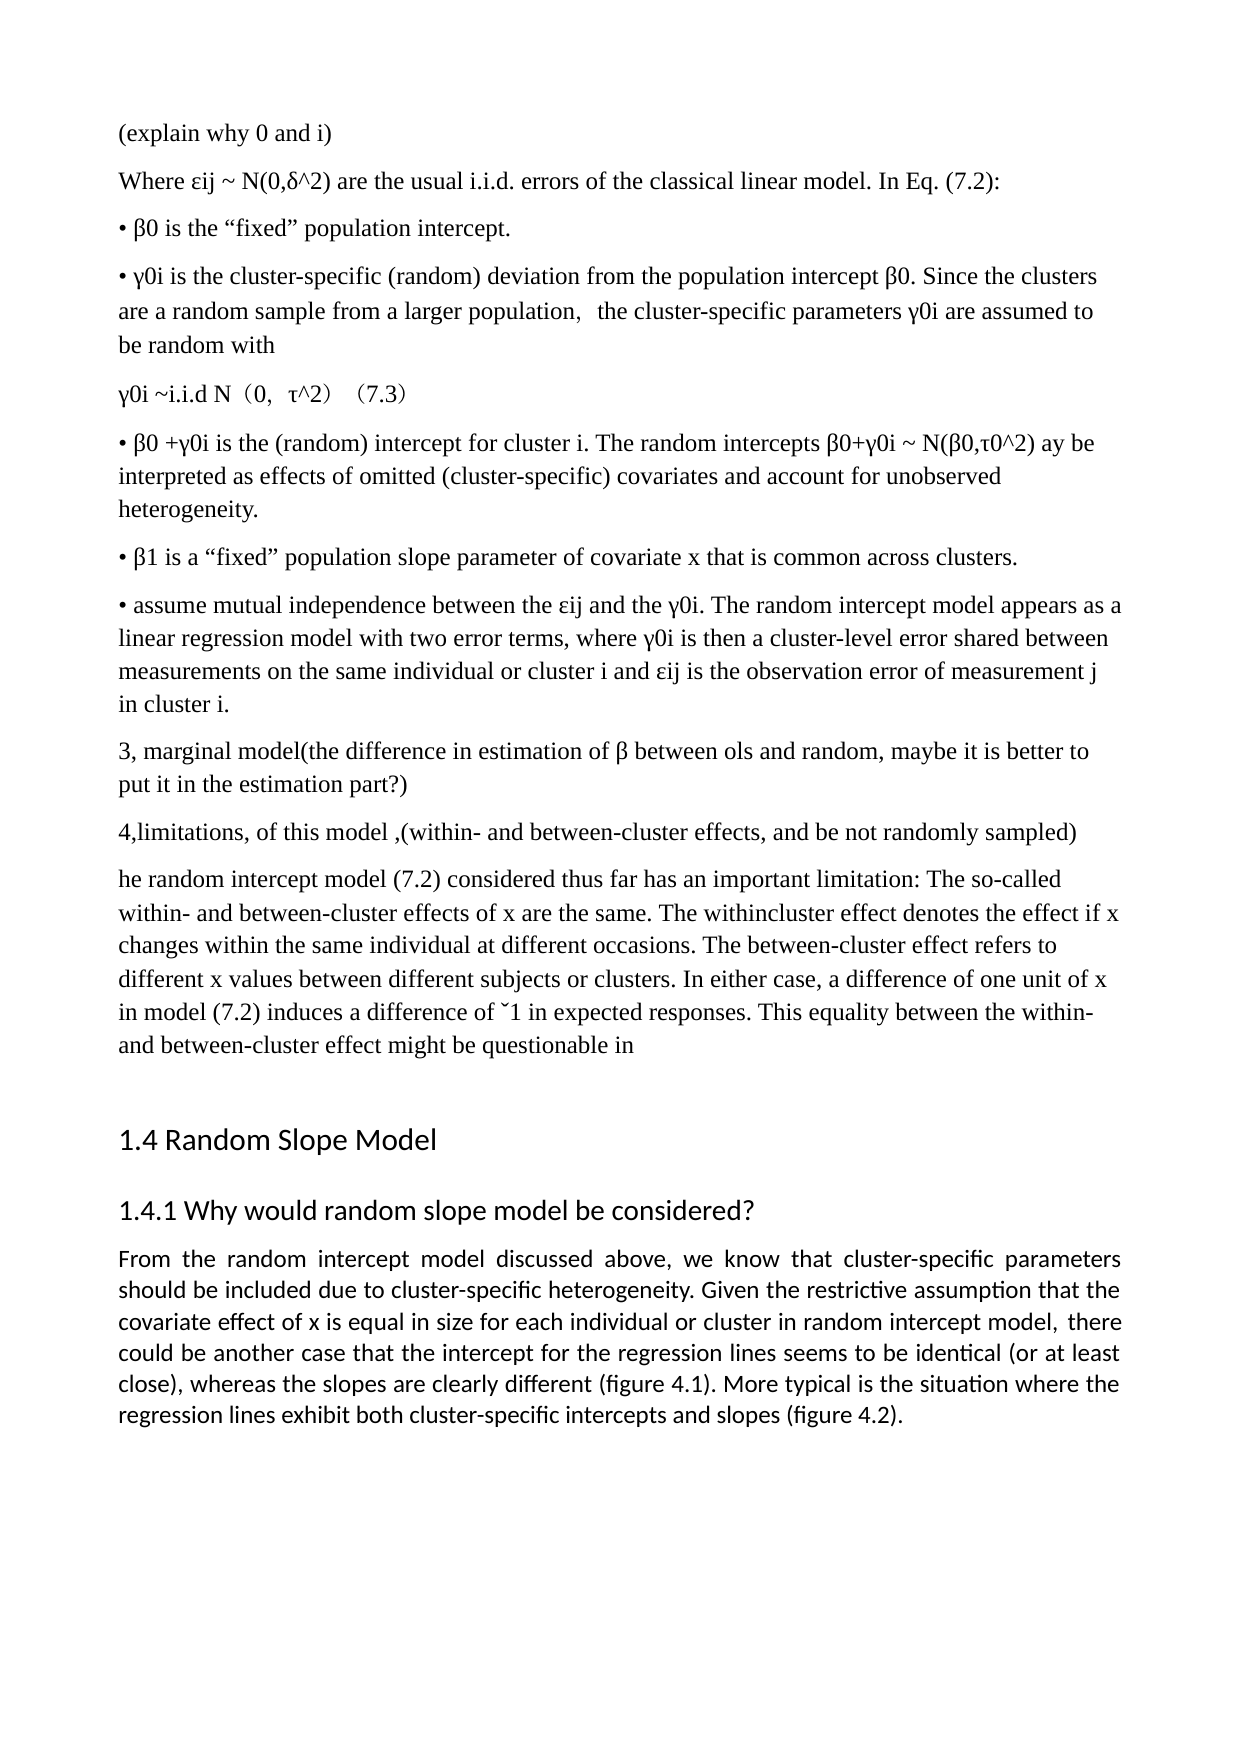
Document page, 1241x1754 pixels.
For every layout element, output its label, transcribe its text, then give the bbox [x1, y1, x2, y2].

text he random intercept model (7.2) considered thus far has an important limitation: The so-called within- and between-cluster effects of x are the same. The withincluster effect denotes the effect if x changes within the same individual at different occasions. The between-cluster effect refers to different x values between different subjects or clusters. In either case, a difference of one unit of x in model (7.2) induces a difference of ˇ1 in expected responses. This equality between the within- and between-cluster effect might be questionable in [118, 864, 1122, 1058]
text • β0 is the “fixed” population intercept. [118, 213, 1122, 242]
text (explain why 0 and i) [118, 118, 1122, 147]
text From the random intercept model discussed above, we know that cluster-specific parameters should be included due to cluster-specific heterogeneity. Given the restrictive assumption that the covariate effect of x is equal in size for each individual or cluster in random intercept model, there could be another case that the intercept for the regression lines seems to be identical (or at least close), whereas the slopes are clearly different (figure 4.1). More typical is the situation where the regression lines exhibit both cluster-specific intercepts and slopes (figure 4.2). [118, 1243, 1122, 1430]
text • γ0i is the cluster-specific (random) deviation from the population intercept β0. Since the clusters are a random sample from a larger population，the cluster-specific parameters γ0i are assumed to be random with [118, 261, 1122, 359]
text • β1 is a “fixed” population slope parameter of covariate x that is common across clusters. [118, 542, 1122, 571]
text 4,limitations, of this model ,(within- and between-cluster effects, and be not randomly sampled) [118, 817, 1122, 846]
text 1.4.1 Why would random slope model be considered? [118, 1192, 1122, 1228]
text 3, marginal model(the difference in estimation of β between ols and random, maybe it is better to put it in the estimation part?) [118, 736, 1122, 798]
text Where εij ~ N(0,δ^2) are the usual i.i.d. errors of the classical linear model. In Eq. (7.2): [118, 166, 1122, 194]
text • β0 +γ0i is the (random) intercept for cluster i. The random intercepts β0+γ0i ~ N(β0,τ0^2) ay be interpreted as effects of omitted (cluster-specific) covariates and account for unobserved heterogeneity. [118, 428, 1122, 523]
text γ0i ~i.i.d N（0，τ^2）（7.3） [118, 378, 1122, 409]
text • assume mutual independence between the εij and the γ0i. The random intercept model appears as a linear regression model with two error terms, where γ0i is then a cluster-level error shared between measurements on the same individual or cluster i and εij is the observation error of measurement j in cluster i. [118, 590, 1122, 717]
text 1.4 Random Slope Model [118, 1120, 1122, 1158]
